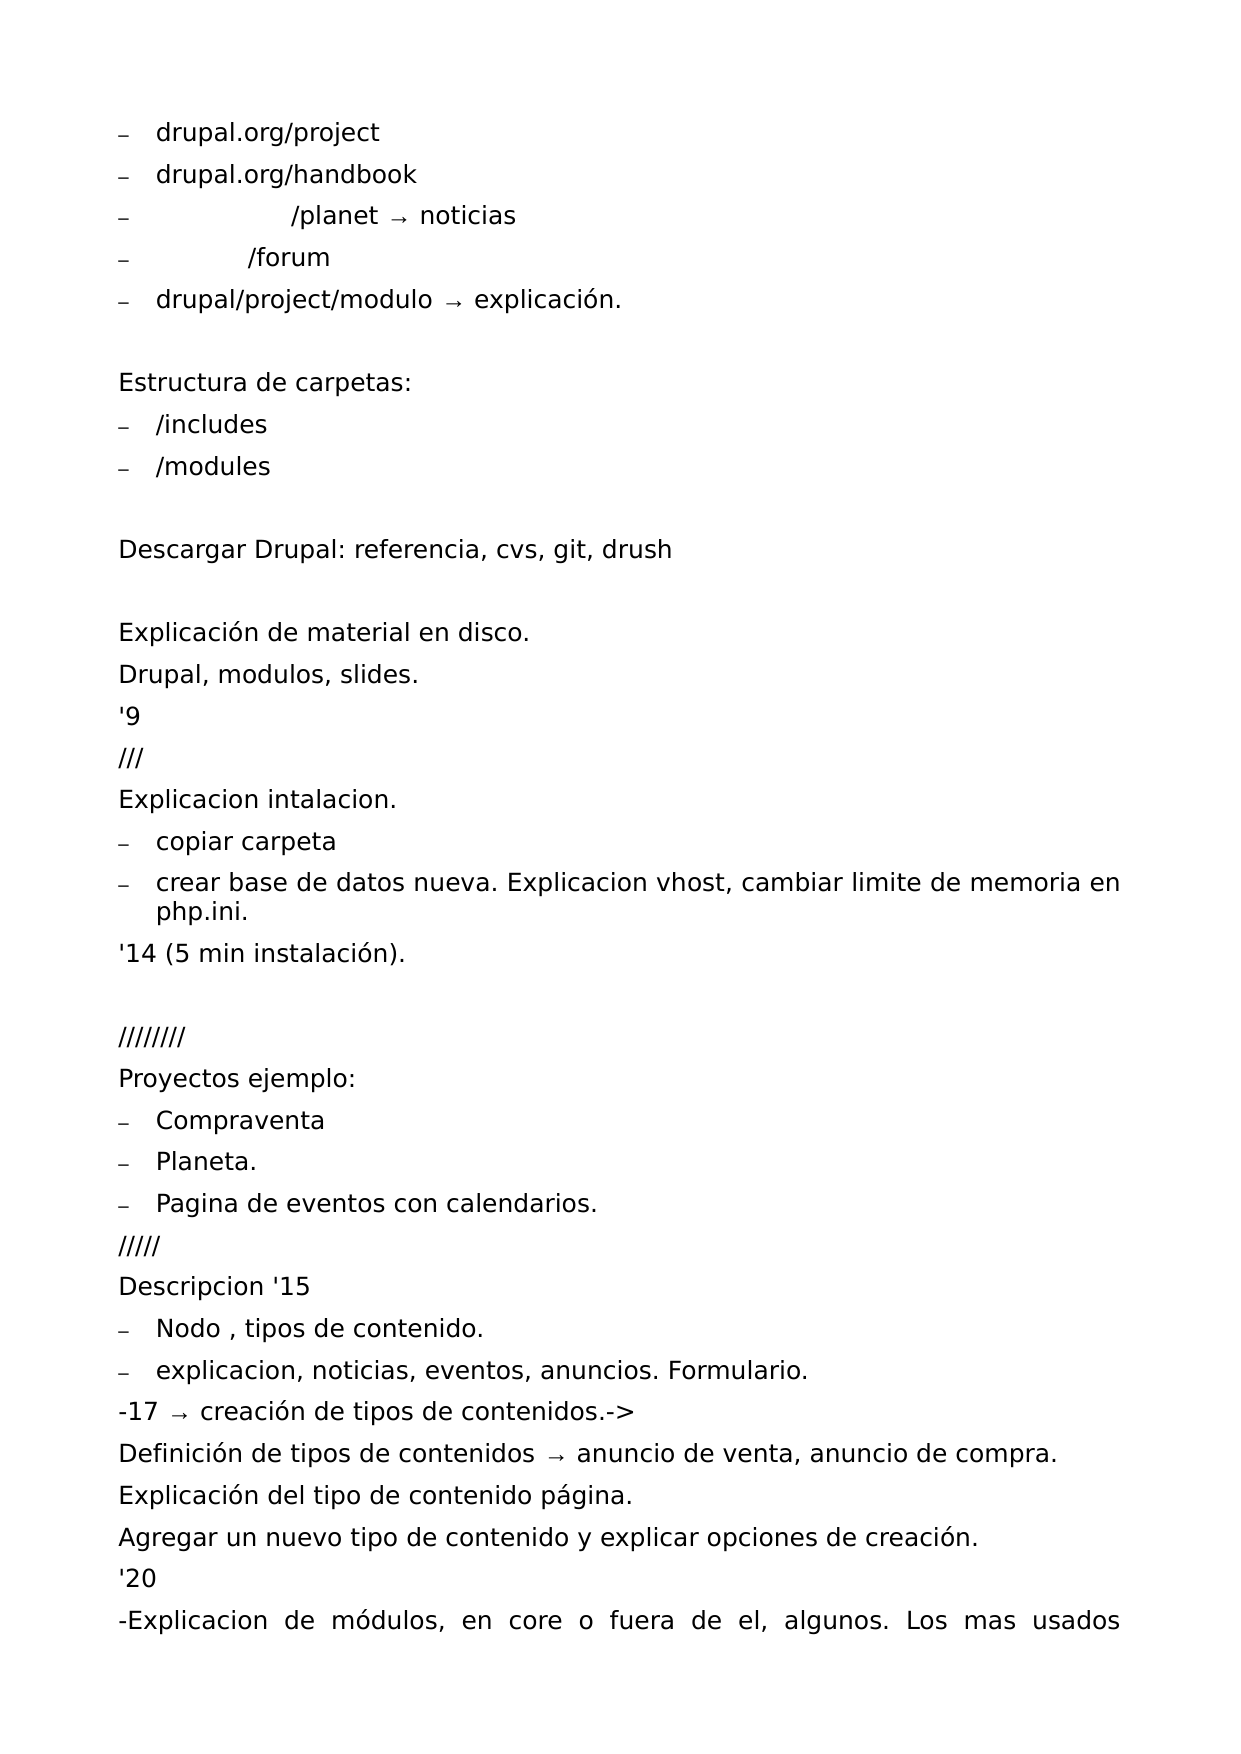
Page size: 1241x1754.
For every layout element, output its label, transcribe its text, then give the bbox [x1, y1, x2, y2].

text Explicacion intalacion. [118, 785, 1122, 814]
text Agregar un nuevo tipo de contenido y explicar opciones de creación. [118, 1523, 1122, 1552]
text -Explicacion de módulos, en core o fuera de el, algunos. Los mas usados [118, 1606, 1122, 1635]
list /modules [118, 452, 1122, 481]
text Definición de tipos de contenidos → anuncio de venta, anuncio de compra. [118, 1439, 1122, 1468]
text '9 [118, 702, 1122, 731]
list /includes [118, 410, 1122, 439]
list /forum [118, 243, 1122, 272]
text -17 → creación de tipos de contenidos.-> [118, 1397, 1122, 1427]
list explicacion, noticias, eventos, anuncios. Formulario. [118, 1356, 1122, 1385]
text //////// [118, 1022, 1122, 1052]
list Planeta. [118, 1147, 1122, 1177]
text Descripcion '15 [118, 1272, 1122, 1302]
list /planet → noticias [118, 201, 1122, 231]
list Nodo , tipos de contenido. [118, 1314, 1122, 1343]
list drupal.org/project [118, 118, 1122, 147]
text Explicación del tipo de contenido página. [118, 1481, 1122, 1510]
text ///// [118, 1231, 1122, 1260]
list drupal/project/modulo → explicación. [118, 285, 1122, 314]
text Explicación de material en disco. [118, 618, 1122, 647]
list drupal.org/handbook [118, 160, 1122, 189]
text Proyectos ejemplo: [118, 1064, 1122, 1093]
text '20 [118, 1564, 1122, 1593]
list copiar carpeta [118, 827, 1122, 856]
text Estructura de carpetas: [118, 368, 1122, 397]
list Pagina de eventos con calendarios. [118, 1189, 1122, 1218]
list crear base de datos nueva. Explicacion vhost, cambiar limite de memoria en php.ini. [118, 868, 1122, 927]
text Descargar Drupal: referencia, cvs, git, drush [118, 535, 1122, 564]
list Compraventa [118, 1106, 1122, 1135]
text /// [118, 743, 1122, 772]
text '14 (5 min instalación). [118, 939, 1122, 968]
text Drupal, modulos, slides. [118, 660, 1122, 689]
